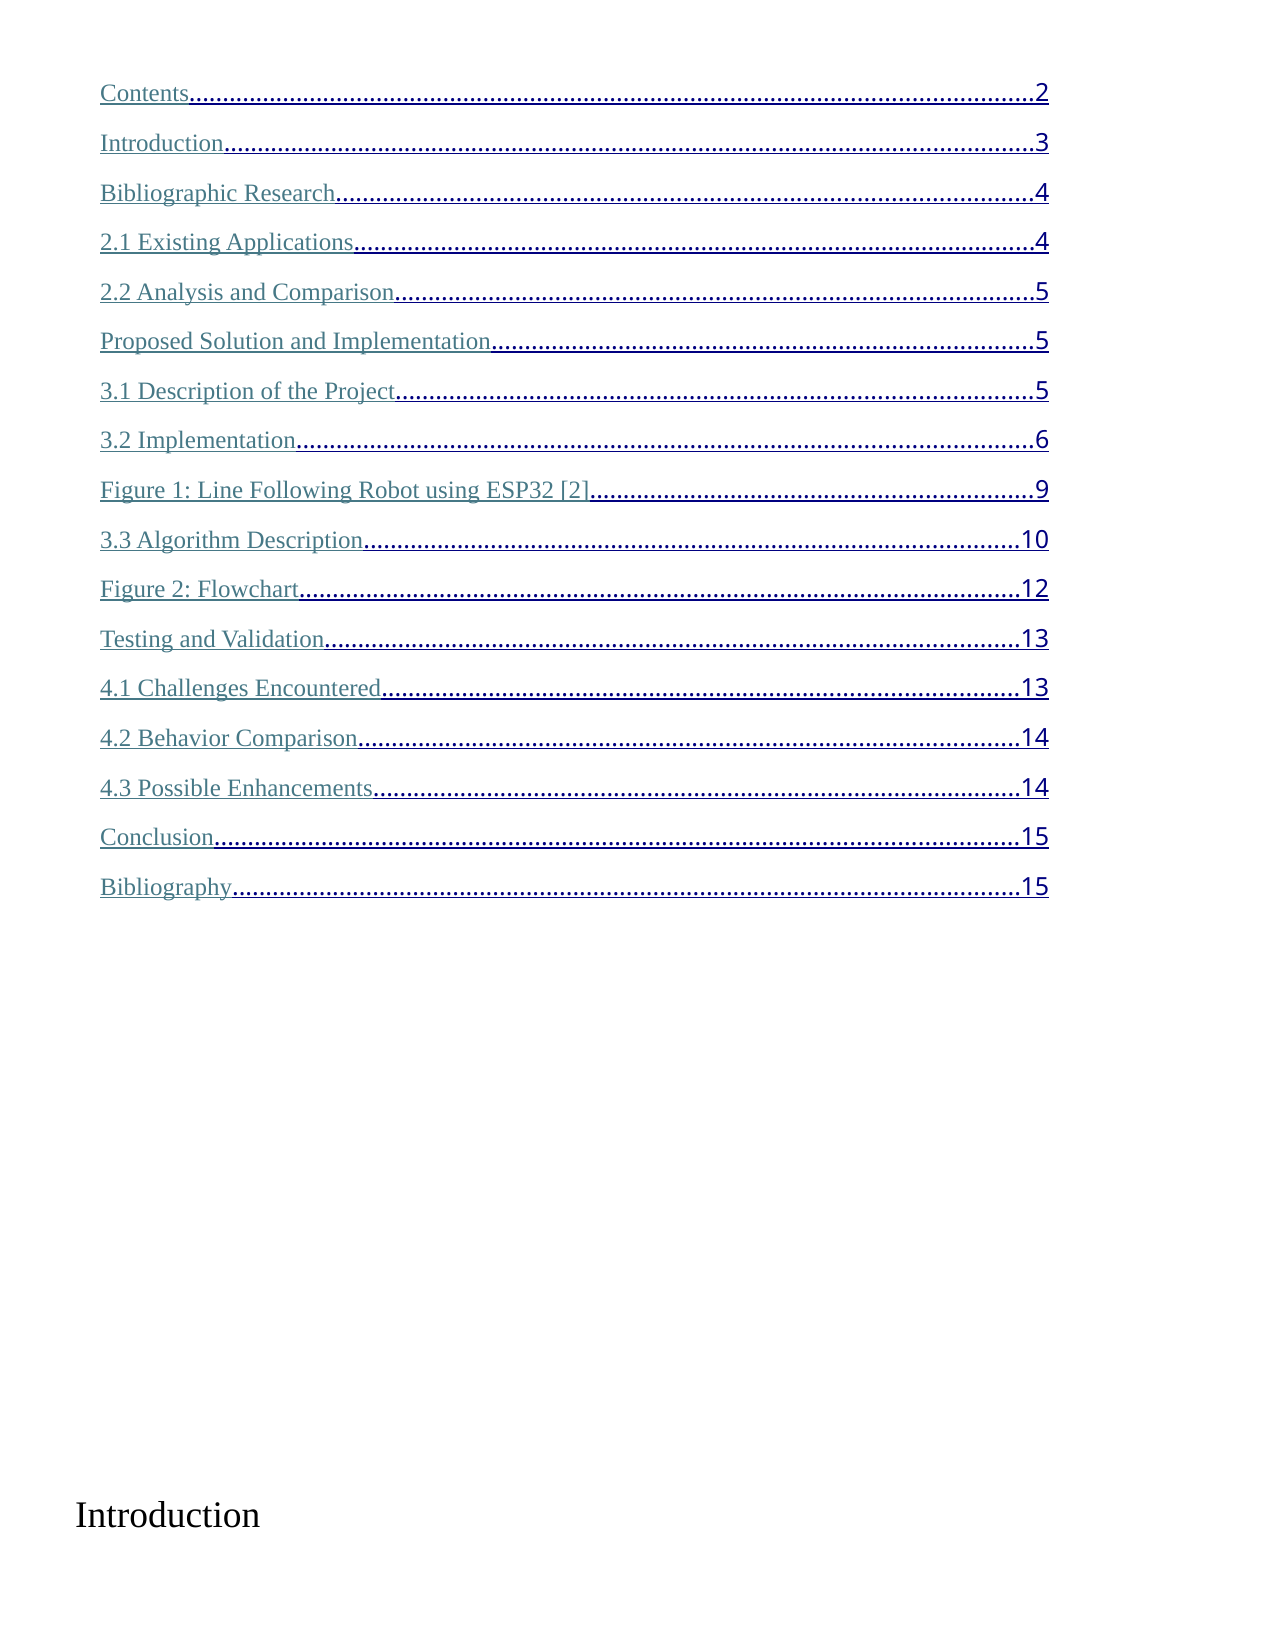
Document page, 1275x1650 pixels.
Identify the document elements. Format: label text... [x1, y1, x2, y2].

text 3.1 Description of the Project 5 [100, 372, 1200, 407]
text Conclusion 15 [100, 819, 1200, 853]
text Proposed Solution and Implementation 5 [100, 323, 1200, 357]
text 4.3 Possible Enhancements 14 [100, 769, 1200, 803]
text Contents 2 [100, 75, 1200, 109]
text 2.1 Existing Applications 4 [100, 224, 1200, 258]
text 3.2 Implementation 6 [100, 422, 1200, 456]
text Figure 1: Line Following Robot using ESP32 [2] 9 [100, 472, 1200, 506]
text Bibliography 15 [100, 868, 1200, 902]
text 4.1 Challenges Encountered 13 [100, 670, 1200, 704]
subtitle Introduction [75, 1493, 1200, 1536]
text Introduction 3 [100, 124, 1200, 159]
text Bibliographic Research 4 [100, 174, 1200, 208]
text 3.3 Algorithm Description 10 [100, 521, 1200, 555]
text 4.2 Behavior Comparison 14 [100, 719, 1200, 754]
text Testing and Validation 13 [100, 620, 1200, 654]
text 2.2 Analysis and Comparison 5 [100, 273, 1200, 307]
text Figure 2: Flowchart 12 [100, 571, 1200, 605]
